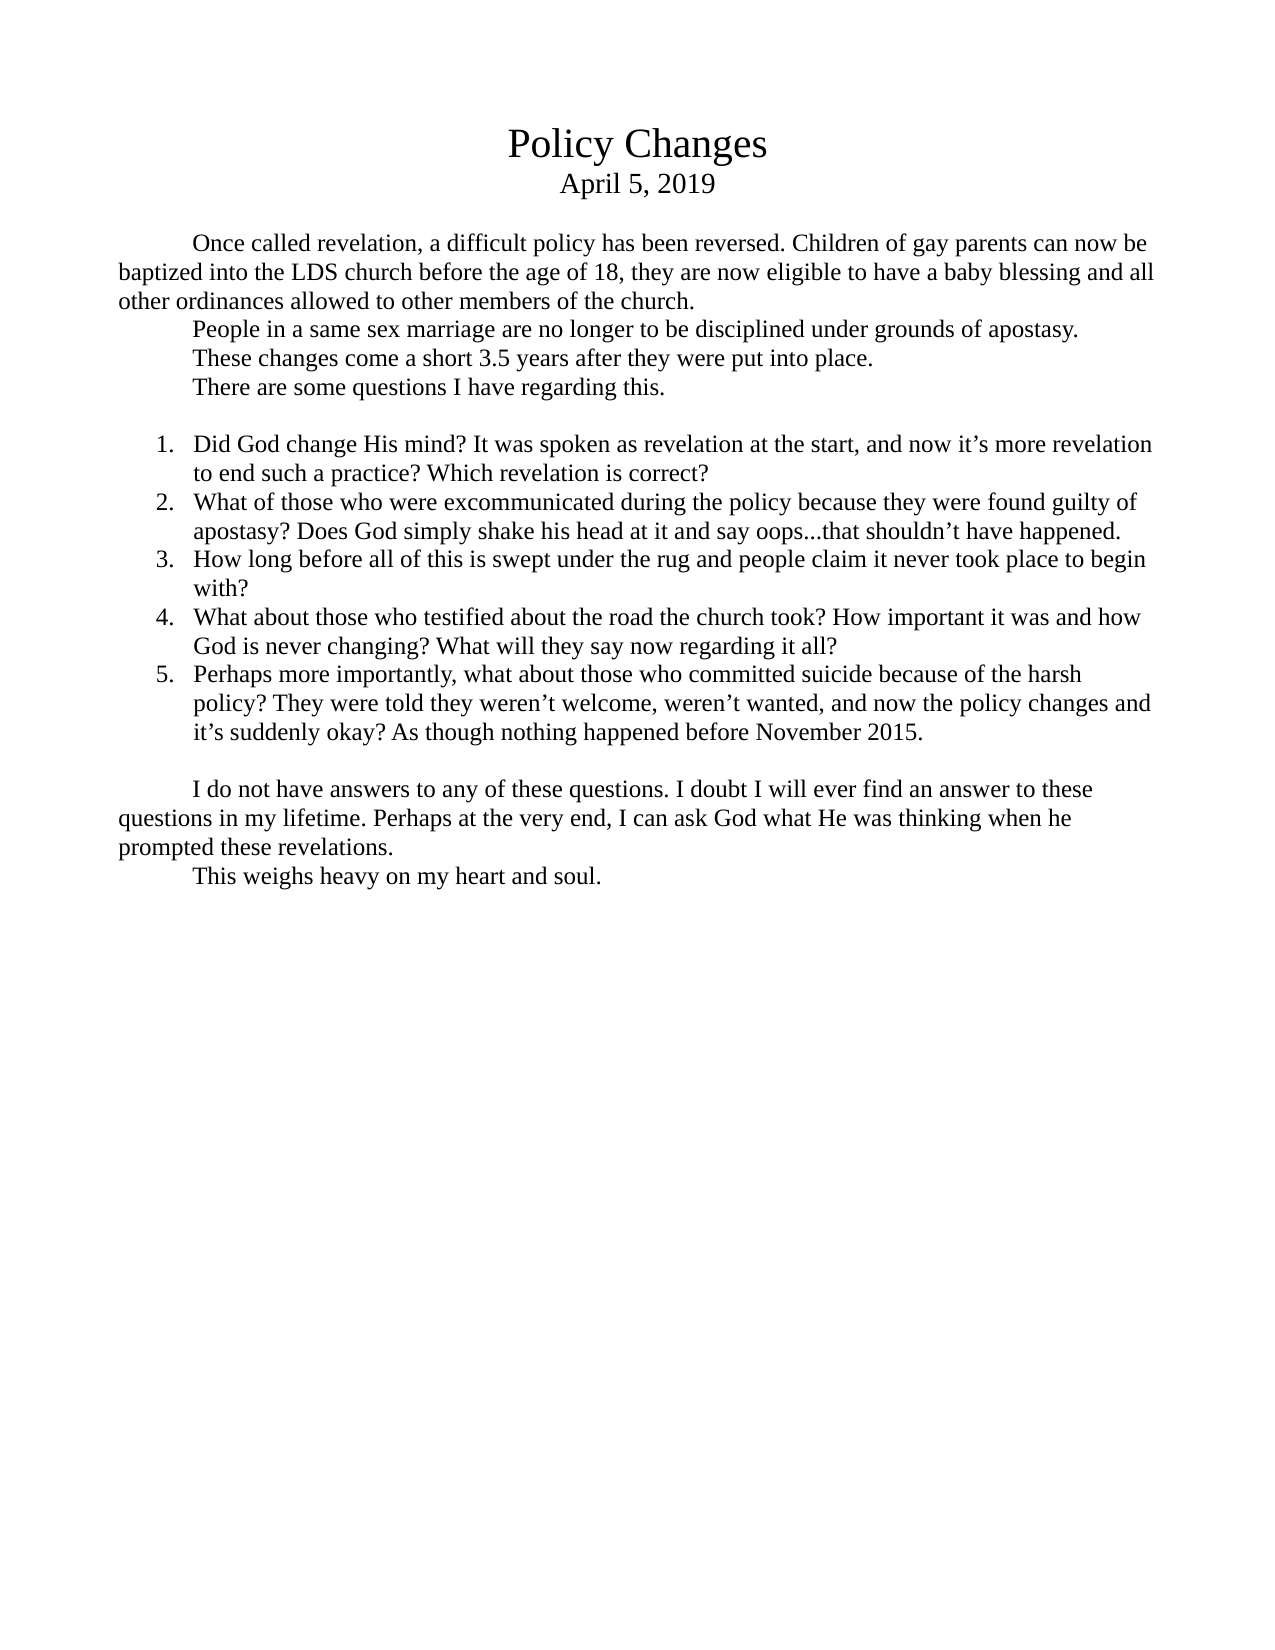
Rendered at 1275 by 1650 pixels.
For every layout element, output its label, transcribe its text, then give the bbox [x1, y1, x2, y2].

list How long before all of this is swept under the rug and people claim it never took place to begin with? [156, 544, 1157, 602]
text There are some questions I have regarding this. [118, 372, 1157, 401]
text People in a same sex marriage are no longer to be disciplined under grounds of apostasy. [118, 314, 1157, 343]
text Policy Changes [118, 118, 1157, 166]
text April 5, 2019 [118, 166, 1157, 199]
list Perhaps more importantly, what about those who committed suicide because of the harsh policy? They were told they weren’t welcome, weren’t wanted, and now the policy changes and it’s suddenly okay? As though nothing happened before November 2015. [156, 659, 1157, 746]
text These changes come a short 3.5 years after they were put into place. [118, 343, 1157, 372]
list What of those who were excommunicated during the policy because they were found guilty of apostasy? Does God simply shake his head at it and say oops...that shouldn’t have happened. [156, 487, 1157, 544]
text Once called revelation, a difficult policy has been reversed. Children of gay parents can now be baptized into the LDS church before the age of 18, they are now eligible to have a baby blessing and all other ordinances allowed to other members of the church. [118, 228, 1157, 314]
list What about those who testified about the road the church took? How important it was and how God is never changing? What will they say now regarding it all? [156, 602, 1157, 659]
list Did God change His mind? It was spoken as revelation at the start, and now it’s more revelation to end such a practice? Which revelation is correct? [156, 429, 1157, 487]
text I do not have answers to any of these questions. I doubt I will ever find an answer to these questions in my lifetime. Perhaps at the very end, I can ask God what He was thinking when he prompted these revelations. [118, 774, 1157, 861]
text This weighs heavy on my heart and soul. [118, 861, 1157, 889]
